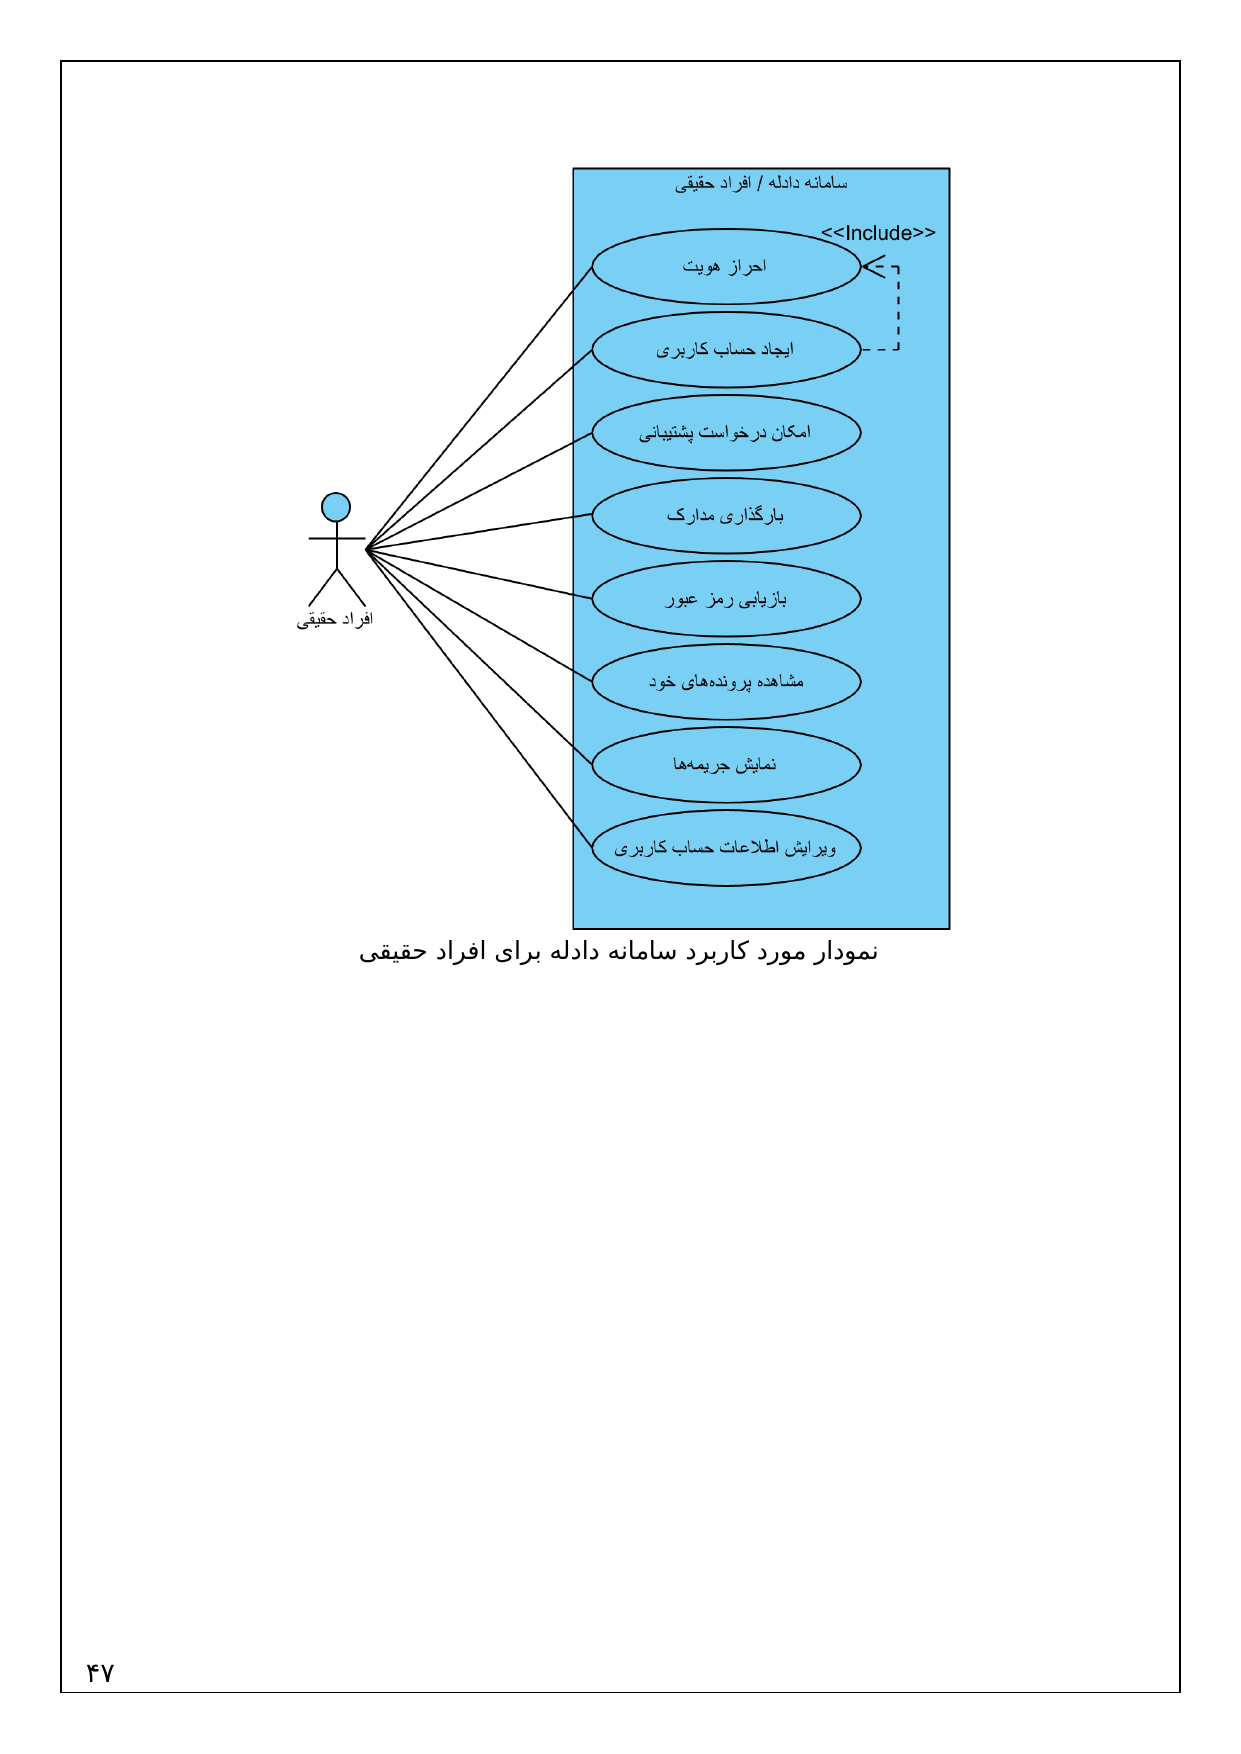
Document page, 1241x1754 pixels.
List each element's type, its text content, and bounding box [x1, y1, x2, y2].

picture [274, 164, 964, 937]
text نمودار مورد کاربرد سامانه دادله برای افراد حقیقی [274, 937, 963, 965]
